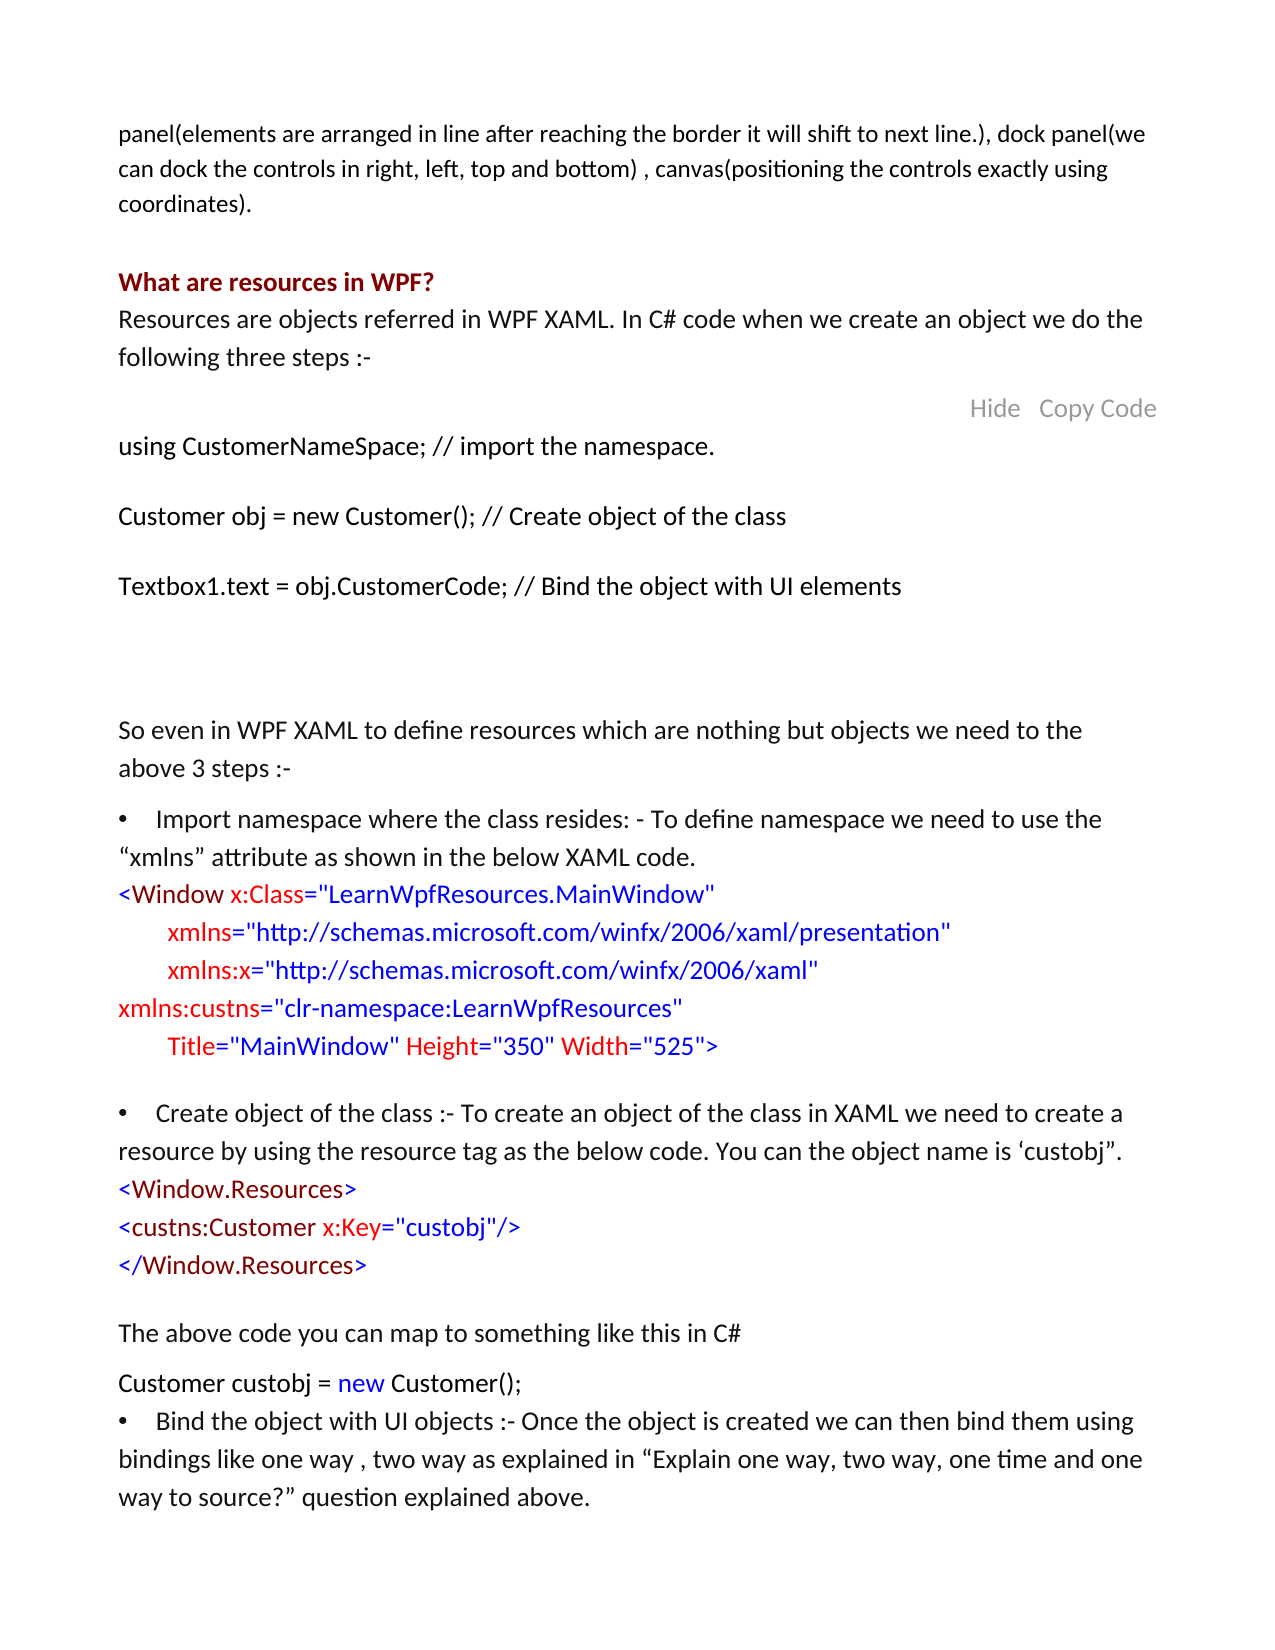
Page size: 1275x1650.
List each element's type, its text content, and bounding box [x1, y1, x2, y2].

text panel(elements are arranged in line after reaching the border it will shift to next line.), dock panel(we can dock the controls in right, left, top and bottom) , canvas(positioning the controls exactly using coordinates). [118, 118, 1157, 219]
text <Window.Resources> [118, 1172, 1157, 1206]
text Textbox1.text = obj.CustomerCode; // Bind the object with UI elements [118, 569, 1157, 602]
text So even in WPF XAML to define resources which are nothing but objects we need to the above 3 steps :- [118, 713, 1157, 784]
text Customer custobj = new Customer(); [118, 1366, 1157, 1399]
text Hide Copy Code [118, 391, 1157, 424]
text Title="MainWindow" Height="350" Width="525"> [118, 1029, 1157, 1062]
list Import namespace where the class resides: - To define namespace we need to use the “xmlns” attribute as shown in the below XAML code. [81, 802, 1157, 873]
text xmlns="http://schemas.microsoft.com/winfx/2006/xaml/presentation" [118, 916, 1157, 948]
text xmlns:x="http://schemas.microsoft.com/winfx/2006/xaml" [118, 953, 1157, 986]
list Bind the object with UI objects :- Once the object is created we can then bind them using bindings like one way , two way as explained in “Explain one way, two way, one time and one way to source?” question explained above. [81, 1404, 1157, 1513]
text <custns:Customer x:Key="custobj"/> [118, 1210, 1157, 1243]
text Resources are objects referred in WPF XAML. In C# code when we create an object we do the following three steps :- [118, 303, 1157, 374]
list Create object of the class :- To create an object of the class in XAML we need to create a resource by using the resource tag as the below code. You can the object name is ‘custobj”. [81, 1097, 1157, 1168]
text Customer obj = new Customer(); // Create object of the class [118, 499, 1157, 532]
text </Window.Resources> [118, 1248, 1157, 1281]
text <Window x:Class="LearnWpfResources.MainWindow" [118, 878, 1157, 911]
text What are resources in WPF? [118, 265, 1157, 298]
text using CustomerNameSpace; // import the namespace. [118, 429, 1157, 462]
text The above code you can map to something like this in C# [118, 1316, 1157, 1349]
text xmlns:custns="clr-namespace:LearnWpfResources" [118, 991, 1157, 1024]
